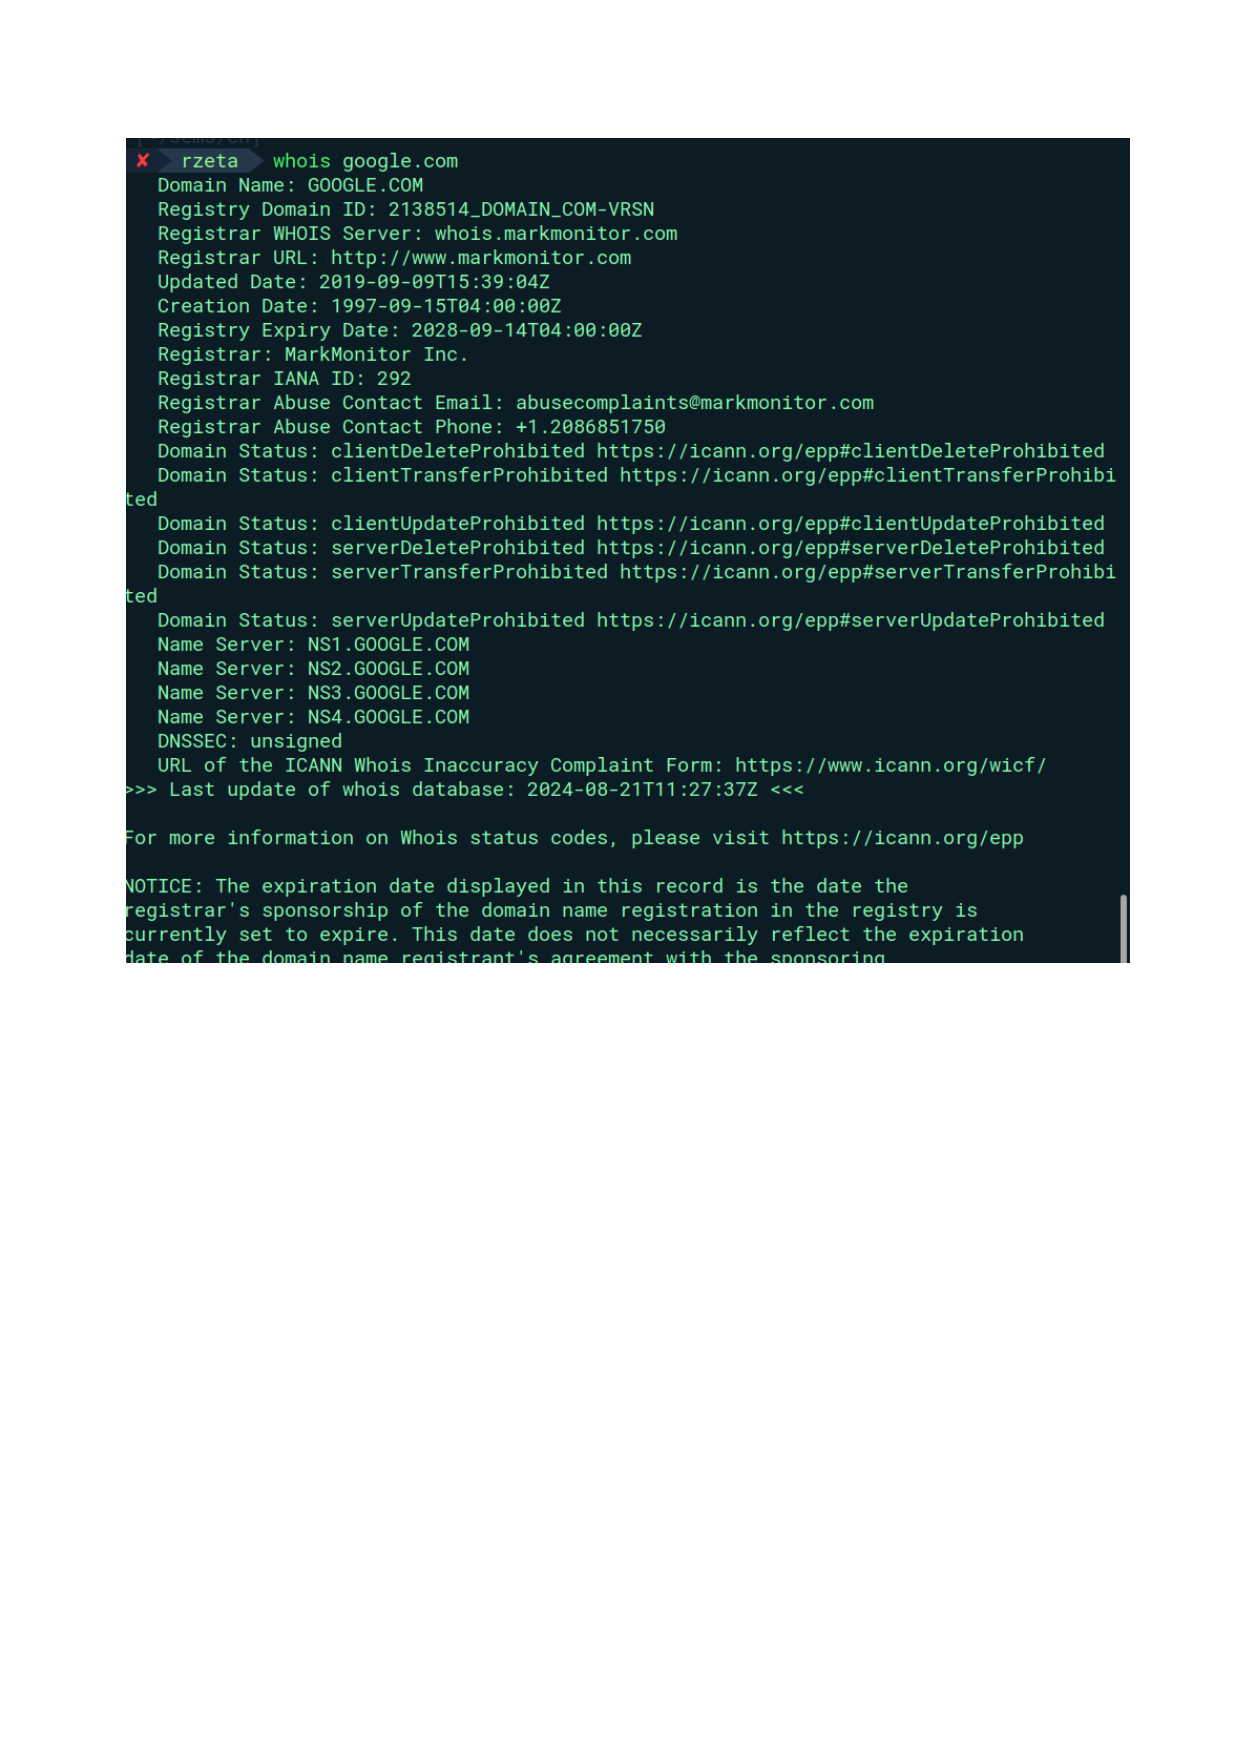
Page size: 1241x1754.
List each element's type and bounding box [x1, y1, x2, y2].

picture [126, 138, 1130, 963]
